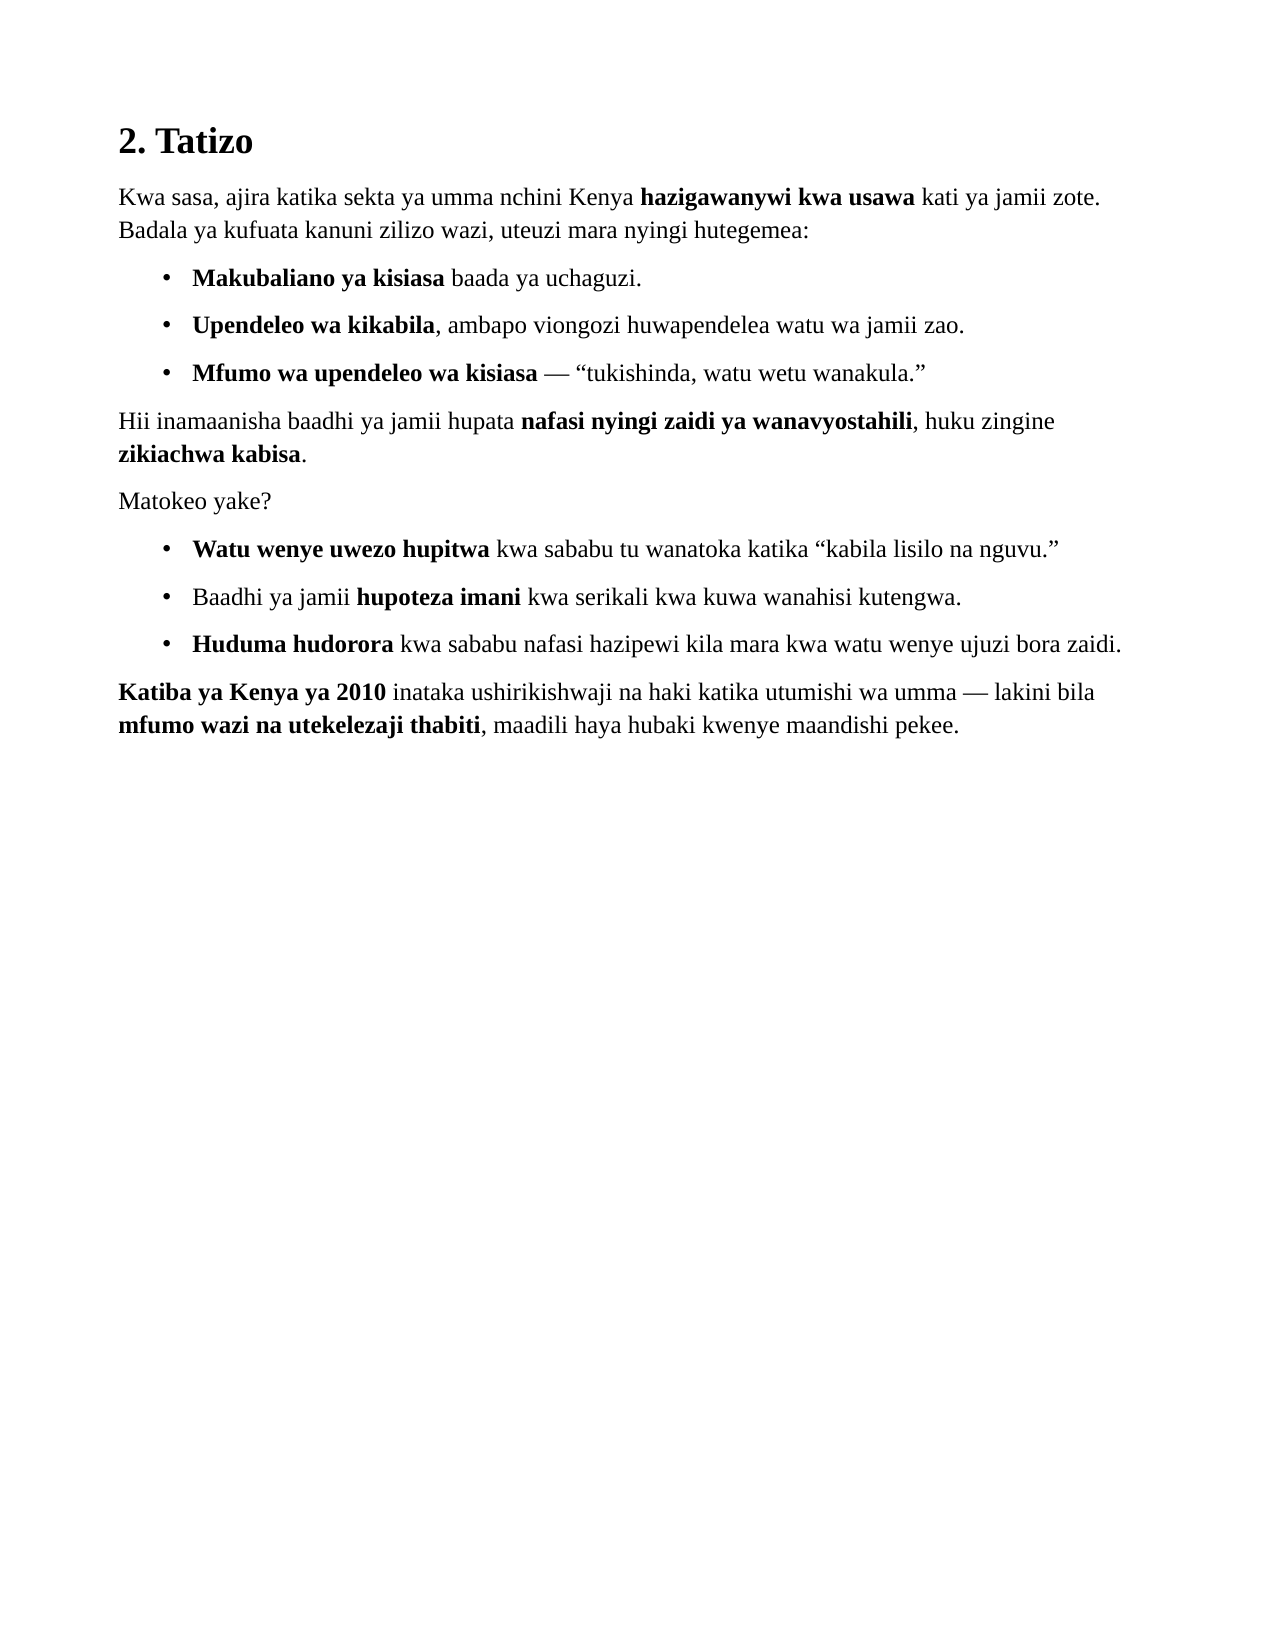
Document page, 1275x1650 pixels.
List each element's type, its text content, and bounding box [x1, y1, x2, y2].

subtitle 2. Tatizo [118, 118, 1157, 161]
list Upendeleo wa kikabila, ambapo viongozi huwapendelea watu wa jamii zao. [162, 311, 1157, 339]
list Makubaliano ya kisiasa baada ya uchaguzi. [162, 263, 1157, 292]
list Baadhi ya jamii hupoteza imani kwa serikali kwa kuwa wanahisi kutengwa. [162, 582, 1157, 610]
list Watu wenye uwezo hupitwa kwa sababu tu wanatoka katika “kabila lisilo na nguvu.” [162, 534, 1157, 563]
text Kwa sasa, ajira katika sekta ya umma nchini Kenya hazigawanywi kwa usawa kati ya jamii zote. Badala ya kufuata kanuni zilizo wazi, uteuzi mara nyingi hutegemea: [118, 182, 1157, 244]
list Mfumo wa upendeleo wa kisiasa — “tukishinda, watu wetu wanakula.” [162, 358, 1157, 387]
text Hii inamaanisha baadhi ya jamii hupata nafasi nyingi zaidi ya wanavyostahili, huku zingine zikiachwa kabisa. [118, 406, 1157, 467]
text Matokeo yake? [118, 486, 1157, 515]
text Katiba ya Kenya ya 2010 inataka ushirikishwaji na haki katika utumishi wa umma — lakini bila mfumo wazi na utekelezaji thabiti, maadili haya hubaki kwenye maandishi pekee. [118, 677, 1157, 738]
list Huduma hudorora kwa sababu nafasi hazipewi kila mara kwa watu wenye ujuzi bora zaidi. [162, 629, 1157, 658]
